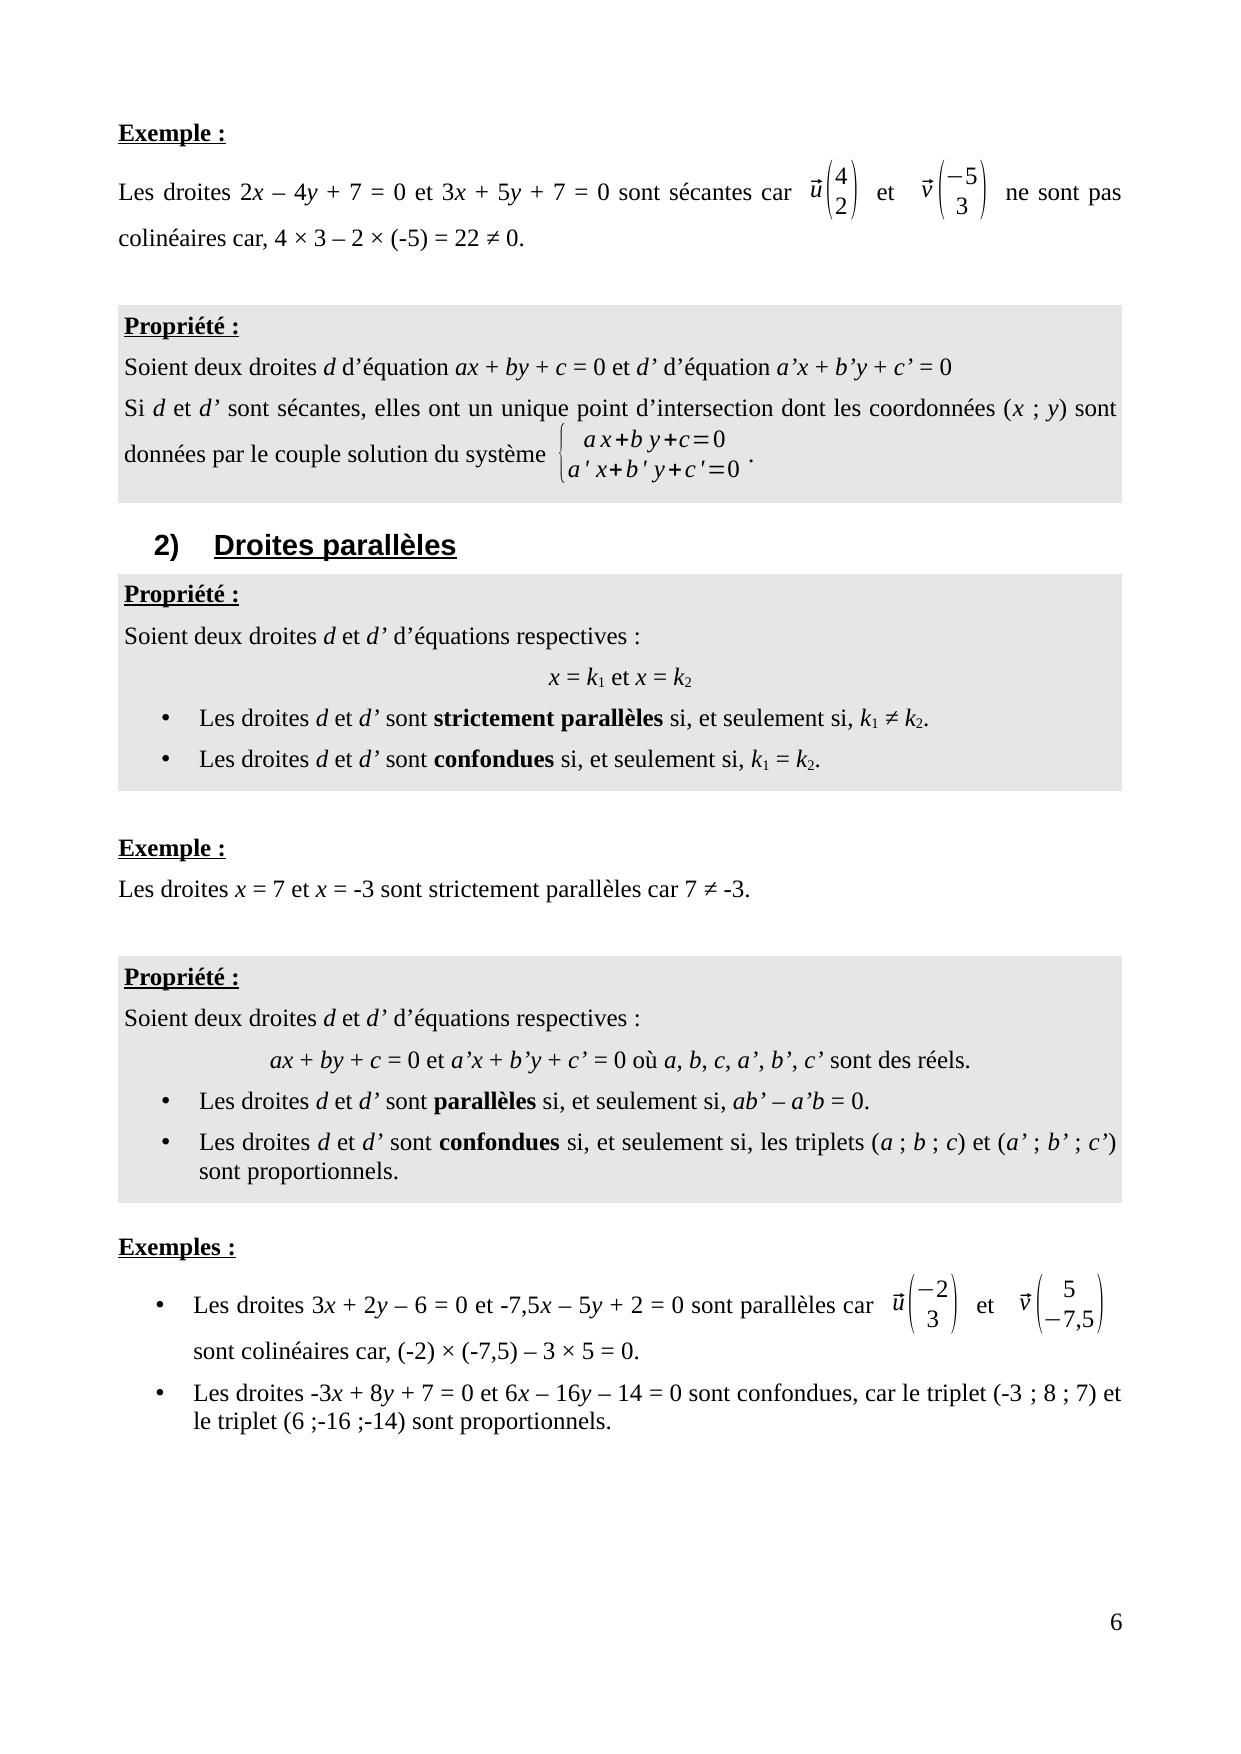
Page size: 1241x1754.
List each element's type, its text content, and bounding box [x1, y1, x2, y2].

text Exemples : [118, 1232, 1122, 1260]
text Exemple : [118, 833, 1122, 861]
table_header Propriété : Soient deux droites d d’équation ax + by + c = 0 et d’ d’équation a’x + b’y + c’ = 0 Si d et d’ sont sécantes, elles ont un unique point d’intersection dont les coordonnées (x ; y) sont données par le couple solution du système . [118, 305, 1122, 503]
list Les droites 3x + 2y – 6 = 0 et -7,5x – 5y + 2 = 0 sont parallèles caret sont colinéaires car, (-2) × (-7,5) – 3 × 5 = 0. [156, 1273, 1122, 1365]
text Les droites 2x – 4y + 7 = 0 et 3x + 5y + 7 = 0 sont sécantes caret ne sont pas colinéaires car, 4 × 3 – 2 × (-5) = 22 ≠ 0. [118, 159, 1122, 252]
table_header Propriété : Soient deux droites d et d’ d’équations respectives : x = k1 et x = k2 Les droites d et d’ sont strictement parallèles si, et seulement si, k1 ≠ k2. Les droites d et d’ sont confondues si, et seulement si, k1 = k2. [118, 574, 1122, 791]
subtitle Droites parallèles [153, 528, 1122, 561]
table_header Propriété : Soient deux droites d et d’ d’équations respectives : ax + by + c = 0 et a’x + b’y + c’ = 0 où a, b, c, a’, b’, c’ sont des réels. Les droites d et d’ sont parallèles si, et seulement si, ab’ – a’b = 0. Les droites d et d’ sont confondues si, et seulement si, les triplets (a ; b ; c) et (a’ ; b’ ; c’) sont proportionnels. [118, 956, 1122, 1203]
text Exemple : [118, 118, 1122, 147]
text Les droites x = 7 et x = -3 sont strictement parallèles car 7 ≠ -3. [118, 874, 1122, 903]
list Les droites -3x + 8y + 7 = 0 et 6x – 16y – 14 = 0 sont confondues, car le triplet (-3 ; 8 ; 7) et le triplet (6 ;-16 ;-14) sont proportionnels. [156, 1378, 1122, 1435]
